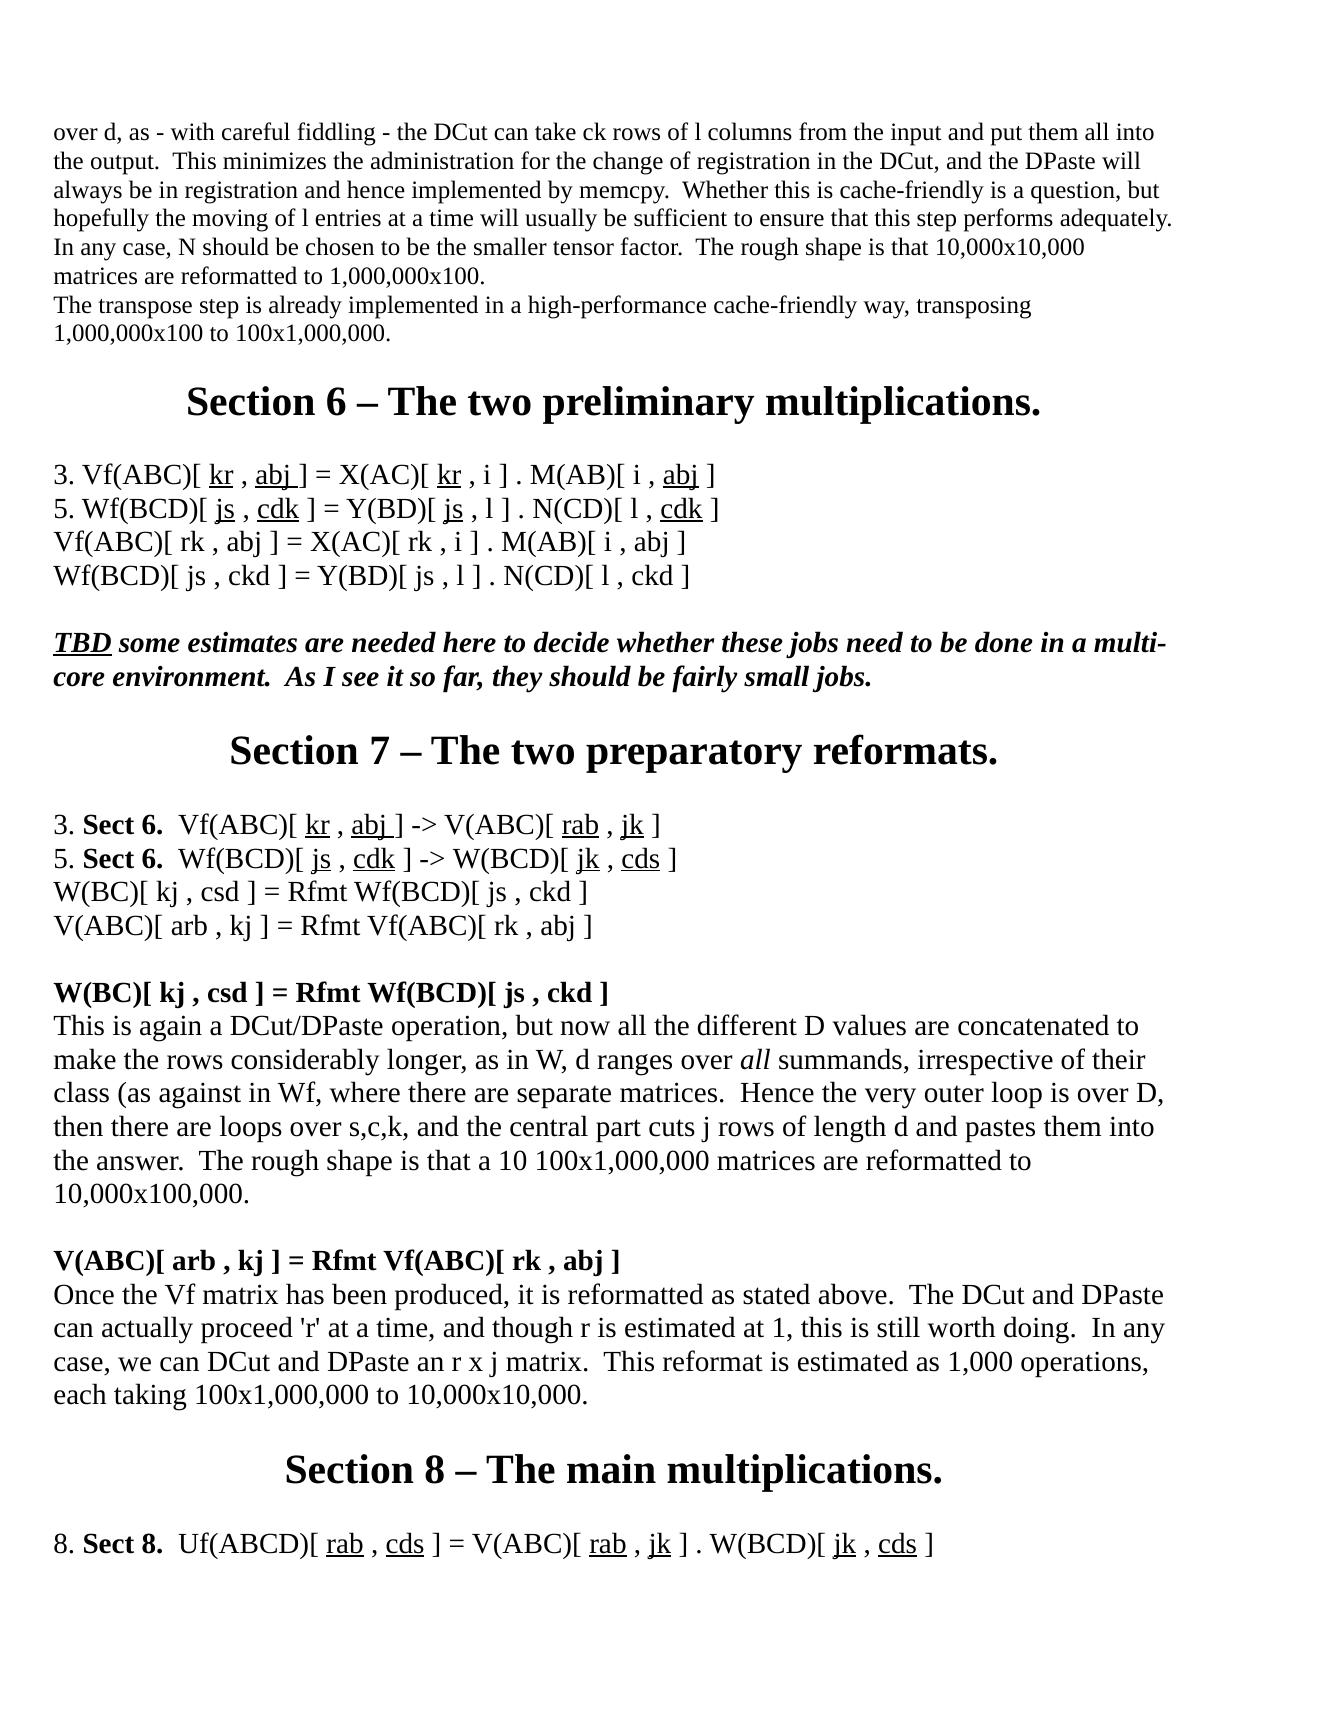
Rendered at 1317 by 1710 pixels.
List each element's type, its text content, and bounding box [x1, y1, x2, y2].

text 3. Sect 6. Vf(ABC)[ kr , abj ] -> V(ABC)[ rab , jk ] [53, 807, 1174, 841]
text Section 8 – The main multiplications. [53, 1444, 1174, 1492]
text W(BC)[ kj , csd ] = Rfmt Wf(BCD)[ js , ckd ] [53, 874, 1174, 908]
text 3. Vf(ABC)[ kr , abj ] = X(AC)[ kr , i ] . M(AB)[ i , abj ] [53, 457, 1174, 491]
text 5. Sect 6. Wf(BCD)[ js , cdk ] -> W(BCD)[ jk , cds ] [53, 841, 1174, 874]
text TBD some estimates are needed here to decide whether these jobs need to be done in a multi-core environment. As I see it so far, they should be fairly small jobs. [53, 625, 1174, 692]
text Section 7 – The two preparatory reformats. [53, 726, 1174, 774]
text This is again a DCut/DPaste operation, but now all the different D values are concatenated to make the rows considerably longer, as in W, d ranges over all summands, irrespective of their class (as against in Wf, where there are separate matrices. Hence the very outer loop is over D, then there are loops over s,c,k, and the central part cuts j rows of length d and pastes them into the answer. The rough shape is that a 10 100x1,000,000 matrices are reformatted to 10,000x100,000. [53, 1008, 1174, 1210]
text The transpose step is already implemented in a high-performance cache-friendly way, transposing 1,000,000x100 to 100x1,000,000. [53, 290, 1174, 347]
text V(ABC)[ arb , kj ] = Rfmt Vf(ABC)[ rk , abj ] [53, 1243, 1174, 1277]
text Wf(BCD)[ js , ckd ] = Y(BD)[ js , l ] . N(CD)[ l , ckd ] [53, 558, 1174, 592]
text 5. Wf(BCD)[ js , cdk ] = Y(BD)[ js , l ] . N(CD)[ l , cdk ] [53, 491, 1174, 524]
text Section 6 – The two preliminary multiplications. [53, 376, 1174, 424]
text Once the Vf matrix has been produced, it is reformatted as stated above. The DCut and DPaste can actually proceed 'r' at a time, and though r is estimated at 1, this is still worth doing. In any case, we can DCut and DPaste an r x j matrix. This reformat is estimated as 1,000 operations, each taking 100x1,000,000 to 10,000x10,000. [53, 1277, 1174, 1411]
text V(ABC)[ arb , kj ] = Rfmt Vf(ABC)[ rk , abj ] [53, 908, 1174, 941]
text over d, as - with careful fiddling - the DCut can take ck rows of l columns from the input and put them all into the output. This minimizes the administration for the change of registration in the DCut, and the DPaste will always be in registration and hence implemented by memcpy. Whether this is cache-friendly is a question, but hopefully the moving of l entries at a time will usually be sufficient to ensure that this step performs adequately. In any case, N should be chosen to be the smaller tensor factor. The rough shape is that 10,000x10,000 matrices are reformatted to 1,000,000x100. [53, 117, 1174, 290]
text 8. Sect 8. Uf(ABCD)[ rab , cds ] = V(ABC)[ rab , jk ] . W(BCD)[ jk , cds ] [53, 1526, 1174, 1559]
text Vf(ABC)[ rk , abj ] = X(AC)[ rk , i ] . M(AB)[ i , abj ] [53, 524, 1174, 558]
text W(BC)[ kj , csd ] = Rfmt Wf(BCD)[ js , ckd ] [53, 975, 1174, 1008]
